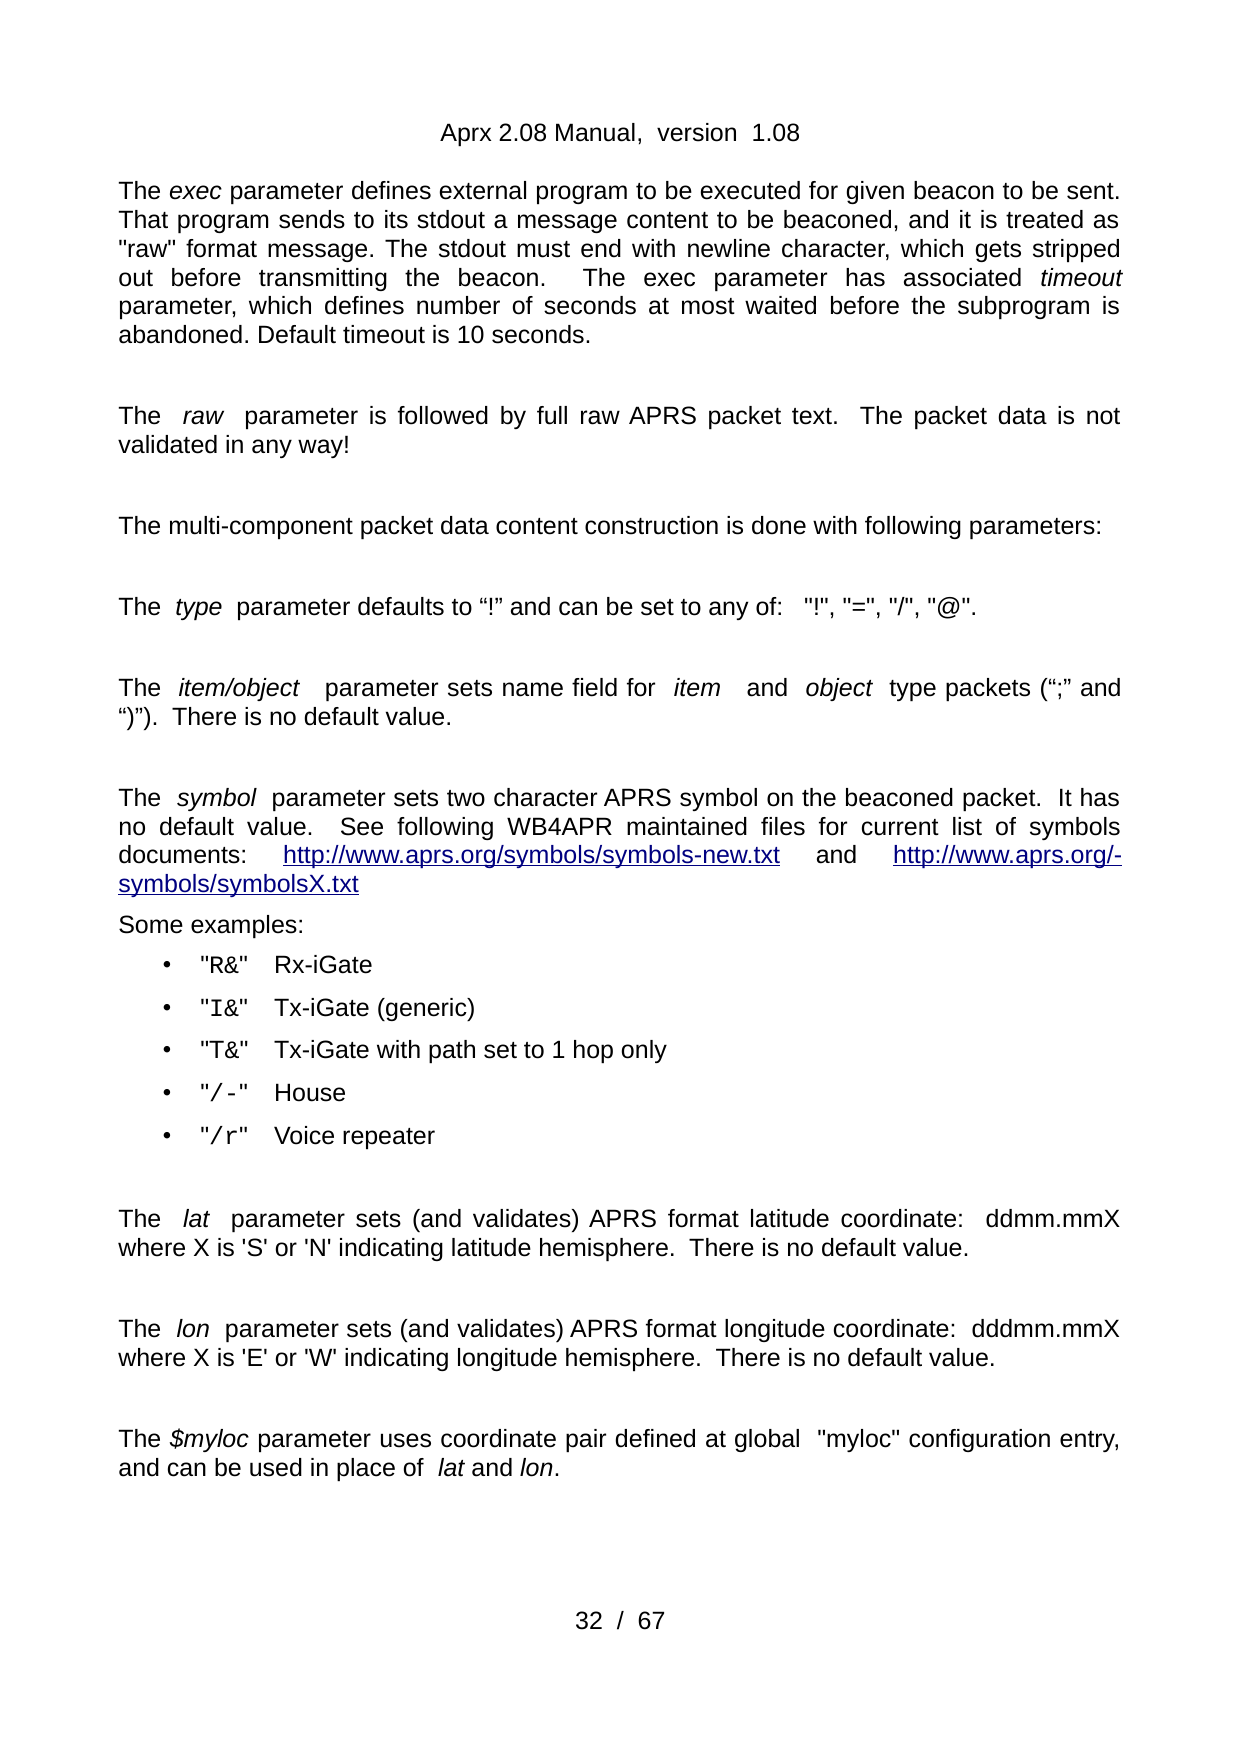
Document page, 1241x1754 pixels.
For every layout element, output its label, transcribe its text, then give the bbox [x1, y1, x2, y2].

text The raw parameter is followed by full raw APRS packet text. The packet data is not validated in any way! [118, 401, 1122, 459]
text The symbol parameter sets two character APRS symbol on the beaconed packet. It has no default value. See following WB4APR maintained files for current list of symbols documents: http://www.aprs.org/symbols/symbols-new.txt and http://www.aprs.org/­symbols/­symbolsX.txt [118, 783, 1122, 898]
text The lat parameter sets (and validates) APRS format latitude coordinate: ddmm.mmX where X is 'S' or 'N' indicating latitude hemisphere. There is no default value. [118, 1204, 1122, 1262]
text The multi-component packet data content construction is done with following parameters: [118, 511, 1122, 540]
list "/r" Voice repeater [163, 1121, 1122, 1152]
list "R&" Rx-iGate [163, 950, 1122, 981]
text Some examples: [118, 909, 1122, 938]
text The lon parameter sets (and validates) APRS format longitude coordinate: dddmm.mmX where X is 'E' or 'W' indicating longitude hemisphere. There is no default value. [118, 1314, 1122, 1371]
text The type parameter defaults to “!” and can be set to any of: "!", "=", "/", "@". [118, 592, 1122, 621]
list "/-" House [163, 1078, 1122, 1109]
list "I&" Tx-iGate (generic) [163, 993, 1122, 1024]
list "T&" Tx-iGate with path set to 1 hop only [163, 1036, 1122, 1066]
text The exec parameter defines external program to be executed for given beacon to be sent. That program sends to its stdout a message content to be beaconed, and it is treated as "raw" format message. The stdout must end with newline character, which gets stripped out before transmitting the beacon. The exec parameter has associated timeout parameter, which defines number of seconds at most waited before the subprogram is abandoned. Default timeout is 10 seconds. [118, 176, 1122, 349]
text The $myloc parameter uses coordinate pair defined at global "myloc" configuration entry, and can be used in place of lat and lon. [118, 1424, 1122, 1481]
text The item/object parameter sets name field for item and object type packets (“;” and “)”). There is no default value. [118, 673, 1122, 731]
